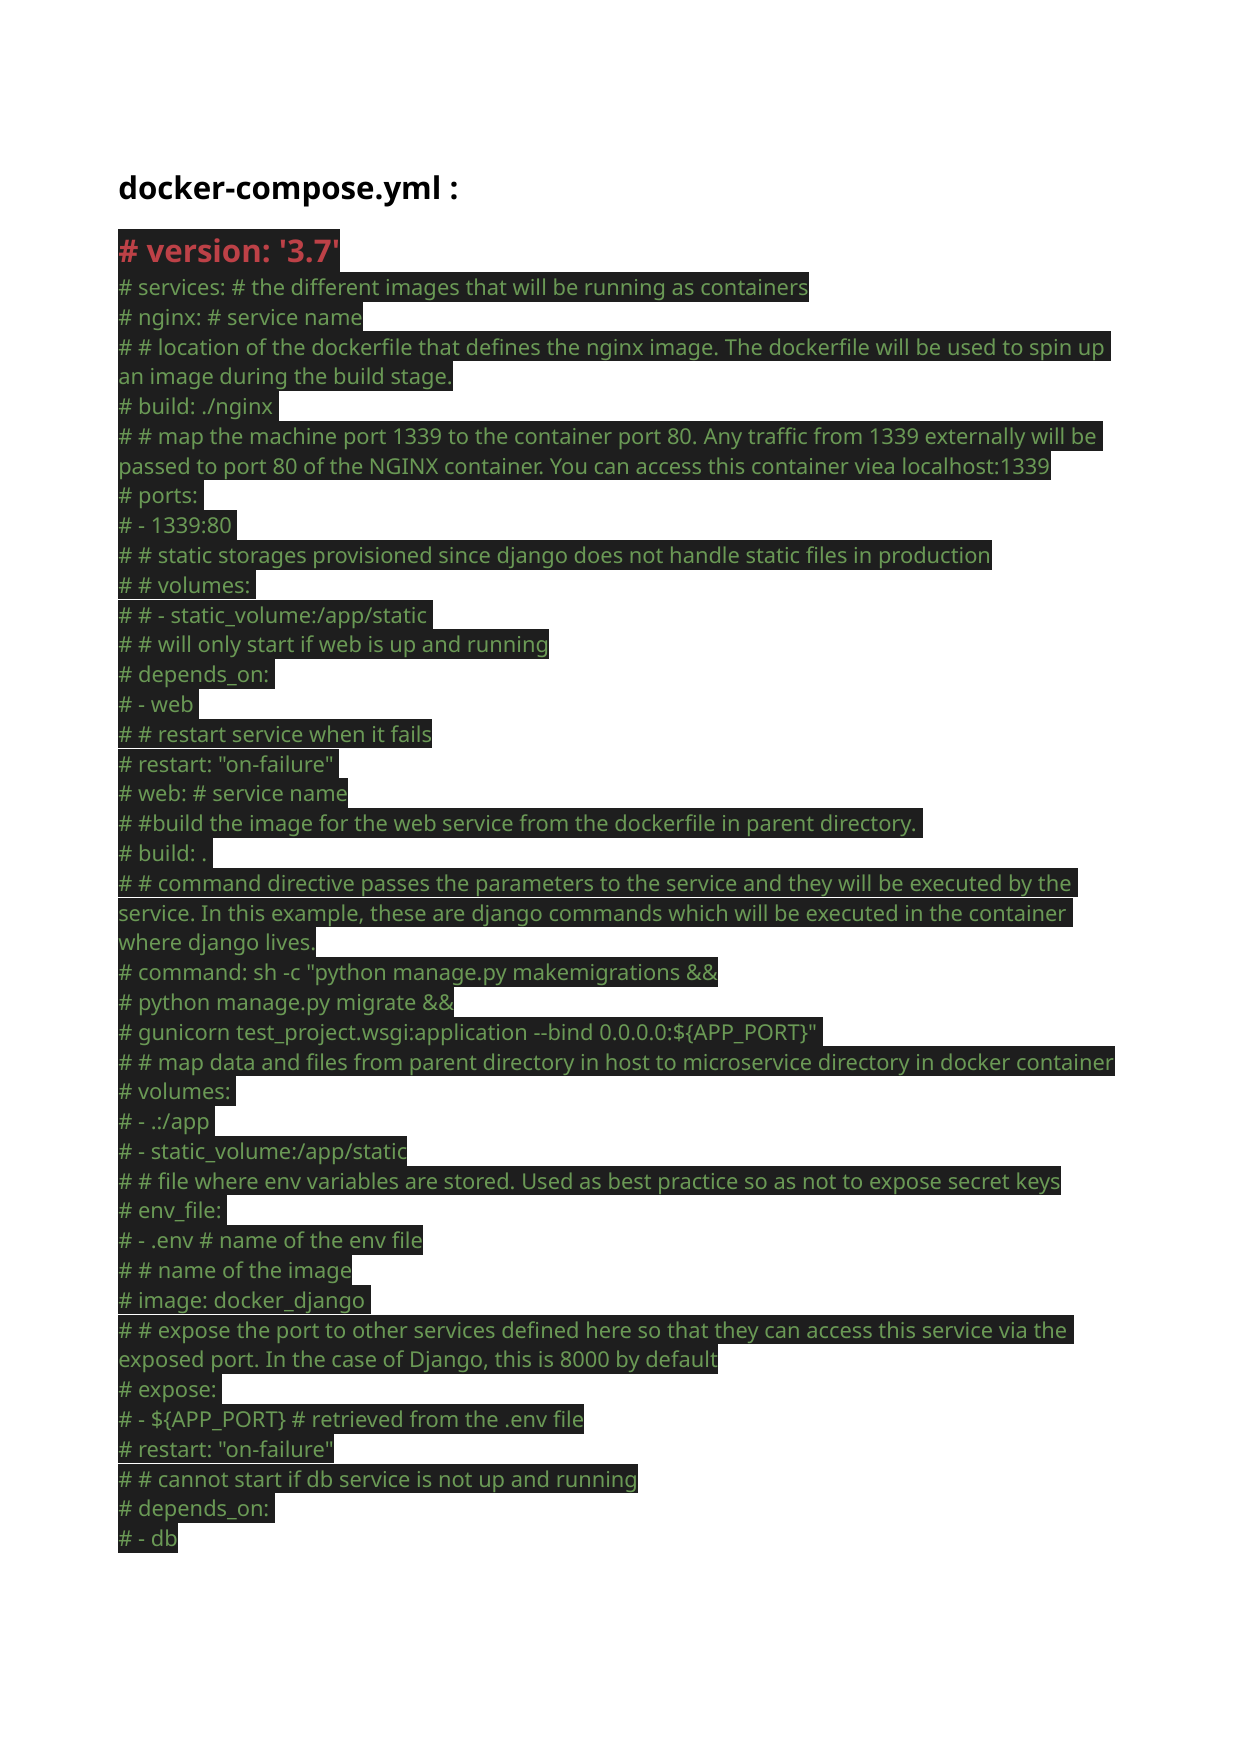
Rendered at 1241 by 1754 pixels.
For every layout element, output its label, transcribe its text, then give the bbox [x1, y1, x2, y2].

text # build: . [118, 838, 1122, 868]
text # gunicorn test_project.wsgi:application --bind 0.0.0.0:${APP_PORT}" [118, 1017, 1122, 1046]
text # # volumes: [118, 570, 1122, 599]
text # env_file: [118, 1195, 1122, 1225]
text # build: ./nginx [118, 391, 1122, 421]
text # volumes: [118, 1076, 1122, 1106]
text # image: docker_django [118, 1285, 1122, 1314]
text # restart: "on-failure" [118, 1434, 1122, 1463]
text # nginx: # service name [118, 302, 1122, 331]
text # #build the image for the web service from the dockerfile in parent directory. [118, 808, 1122, 838]
text # - ${APP_PORT} # retrieved from the .env file [118, 1404, 1122, 1434]
text # expose: [118, 1374, 1122, 1404]
text # depends_on: [118, 1493, 1122, 1523]
text # # - static_volume:/app/static [118, 599, 1122, 629]
text # # file where env variables are stored. Used as best practice so as not to expose secret keys [118, 1166, 1122, 1195]
text # - .:/app [118, 1106, 1122, 1136]
text # - static_volume:/app/static [118, 1136, 1122, 1166]
text docker-compose.yml : [118, 166, 1122, 208]
text # # location of the dockerfile that defines the nginx image. The dockerfile will be used to spin up an image during the build stage. [118, 331, 1122, 391]
text # # command directive passes the parameters to the service and they will be executed by the service. In this example, these are django commands which will be executed in the container where django lives. [118, 868, 1122, 957]
text # - 1339:80 [118, 510, 1122, 540]
text # # static storages provisioned since django does not handle static files in production [118, 540, 1122, 570]
text # - web [118, 689, 1122, 719]
text # - db [118, 1523, 1122, 1553]
text # # restart service when it fails [118, 719, 1122, 748]
text # services: # the different images that will be running as containers [118, 272, 1122, 302]
text # # name of the image [118, 1255, 1122, 1285]
text # python manage.py migrate && [118, 987, 1122, 1017]
text # version: '3.7' [118, 229, 1122, 272]
text # web: # service name [118, 778, 1122, 808]
text # depends_on: [118, 659, 1122, 689]
text # # will only start if web is up and running [118, 629, 1122, 659]
text # # cannot start if db service is not up and running [118, 1463, 1122, 1493]
text # # map data and files from parent directory in host to microservice directory in docker container [118, 1046, 1122, 1076]
text # # map the machine port 1339 to the container port 80. Any traffic from 1339 externally will be passed to port 80 of the NGINX container. You can access this container viea localhost:1339 [118, 421, 1122, 480]
text # ports: [118, 480, 1122, 510]
text # restart: "on-failure" [118, 748, 1122, 778]
text # # expose the port to other services defined here so that they can access this service via the exposed port. In the case of Django, this is 8000 by default [118, 1314, 1122, 1374]
text # - .env # name of the env file [118, 1225, 1122, 1255]
text # command: sh -c "python manage.py makemigrations && [118, 957, 1122, 987]
